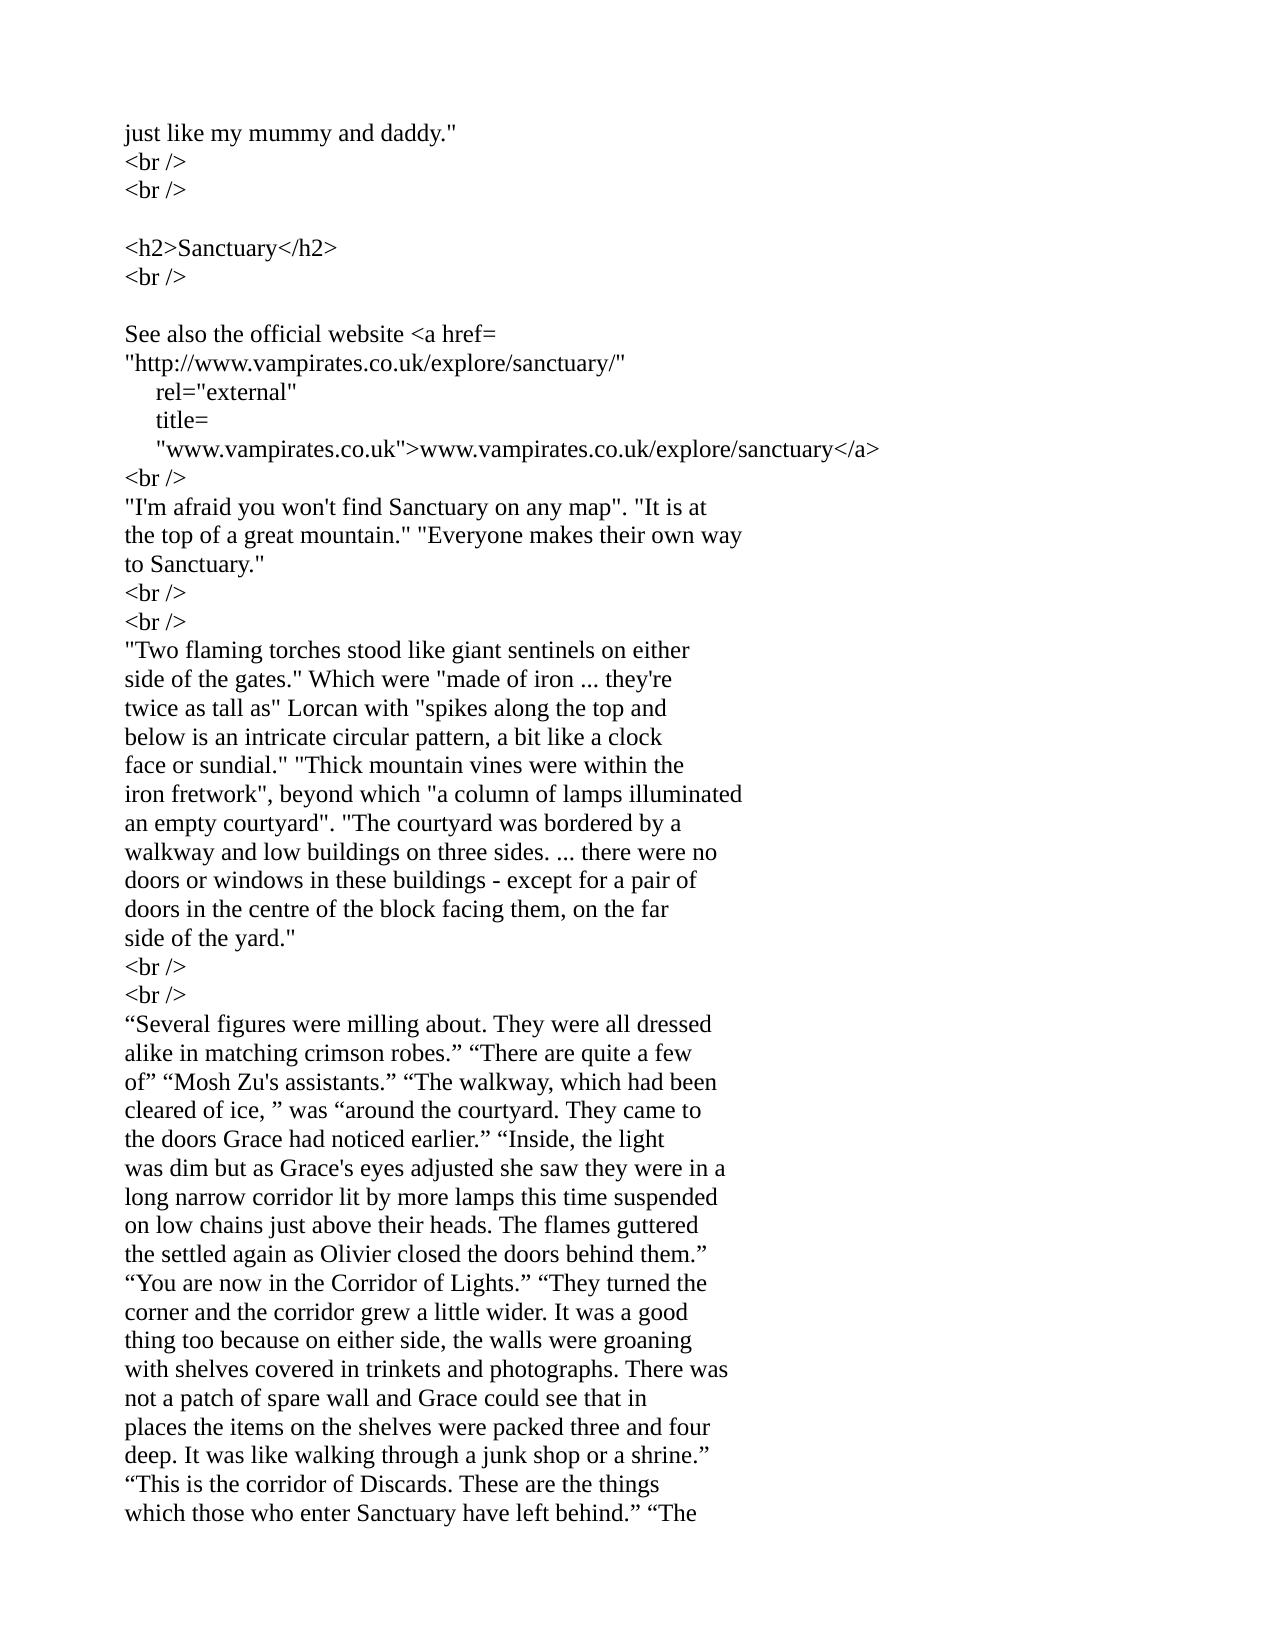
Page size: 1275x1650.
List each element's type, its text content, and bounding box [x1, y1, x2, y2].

text with shelves covered in trinkets and photographs. There was [118, 1354, 1157, 1383]
text <br /> [118, 607, 1157, 636]
text which those who enter Sanctuary have left behind.” “The [118, 1498, 1157, 1527]
text the doors Grace had noticed earlier.” “Inside, the light [118, 1124, 1157, 1153]
text <br /> [118, 147, 1157, 176]
text was dim but as Grace's eyes adjusted she saw they were in a [118, 1153, 1157, 1182]
text <br /> [118, 981, 1157, 1009]
text See also the official website <a href= [118, 319, 1157, 348]
text just like my mummy and daddy." [118, 118, 1157, 147]
text the top of a great mountain." "Everyone makes their own way [118, 521, 1157, 549]
text twice as tall as" Lorcan with "spikes along the top and [118, 693, 1157, 722]
text walkway and low buildings on three sides. ... there were no [118, 837, 1157, 866]
text "www.vampirates.co.uk">www.vampirates.co.uk/explore/sanctuary</a> [118, 434, 1157, 463]
text “Several figures were milling about. They were all dressed [118, 1009, 1157, 1038]
text not a patch of spare wall and Grace could see that in [118, 1383, 1157, 1412]
text "http://www.vampirates.co.uk/explore/sanctuary/" [118, 348, 1157, 377]
text long narrow corridor lit by more lamps this time suspended [118, 1182, 1157, 1211]
text side of the yard." [118, 923, 1157, 952]
text cleared of ice, ” was “around the courtyard. They came to [118, 1096, 1157, 1124]
text "I'm afraid you won't find Sanctuary on any map". "It is at [118, 492, 1157, 521]
text "Two flaming torches stood like giant sentinels on either [118, 636, 1157, 664]
text iron fretwork", beyond which "a column of lamps illuminated [118, 779, 1157, 808]
text <br /> [118, 578, 1157, 607]
text “This is the corridor of Discards. These are the things [118, 1469, 1157, 1498]
text <h2>Sanctuary</h2> [118, 233, 1157, 262]
text “You are now in the Corridor of Lights.” “They turned the [118, 1268, 1157, 1297]
text below is an intricate circular pattern, a bit like a clock [118, 722, 1157, 751]
text <br /> [118, 262, 1157, 291]
text face or sundial." "Thick mountain vines were within the [118, 751, 1157, 779]
text rel="external" [118, 377, 1157, 406]
text <br /> [118, 463, 1157, 492]
text <br /> [118, 952, 1157, 981]
text the settled again as Olivier closed the doors behind them.” [118, 1239, 1157, 1268]
text to Sanctuary." [118, 549, 1157, 578]
text of” “Mosh Zu's assistants.” “The walkway, which had been [118, 1067, 1157, 1096]
text <br /> [118, 176, 1157, 204]
text side of the gates." Which were "made of iron ... they're [118, 664, 1157, 693]
text doors or windows in these buildings - except for a pair of [118, 866, 1157, 894]
text alike in matching crimson robes.” “There are quite a few [118, 1038, 1157, 1067]
text places the items on the shelves were packed three and four [118, 1412, 1157, 1441]
text corner and the corridor grew a little wider. It was a good [118, 1297, 1157, 1326]
text title= [118, 406, 1157, 434]
text doors in the centre of the block facing them, on the far [118, 894, 1157, 923]
text deep. It was like walking through a junk shop or a shrine.” [118, 1441, 1157, 1469]
text on low chains just above their heads. The flames guttered [118, 1211, 1157, 1239]
text an empty courtyard". "The courtyard was bordered by a [118, 808, 1157, 837]
text thing too because on either side, the walls were groaning [118, 1326, 1157, 1354]
